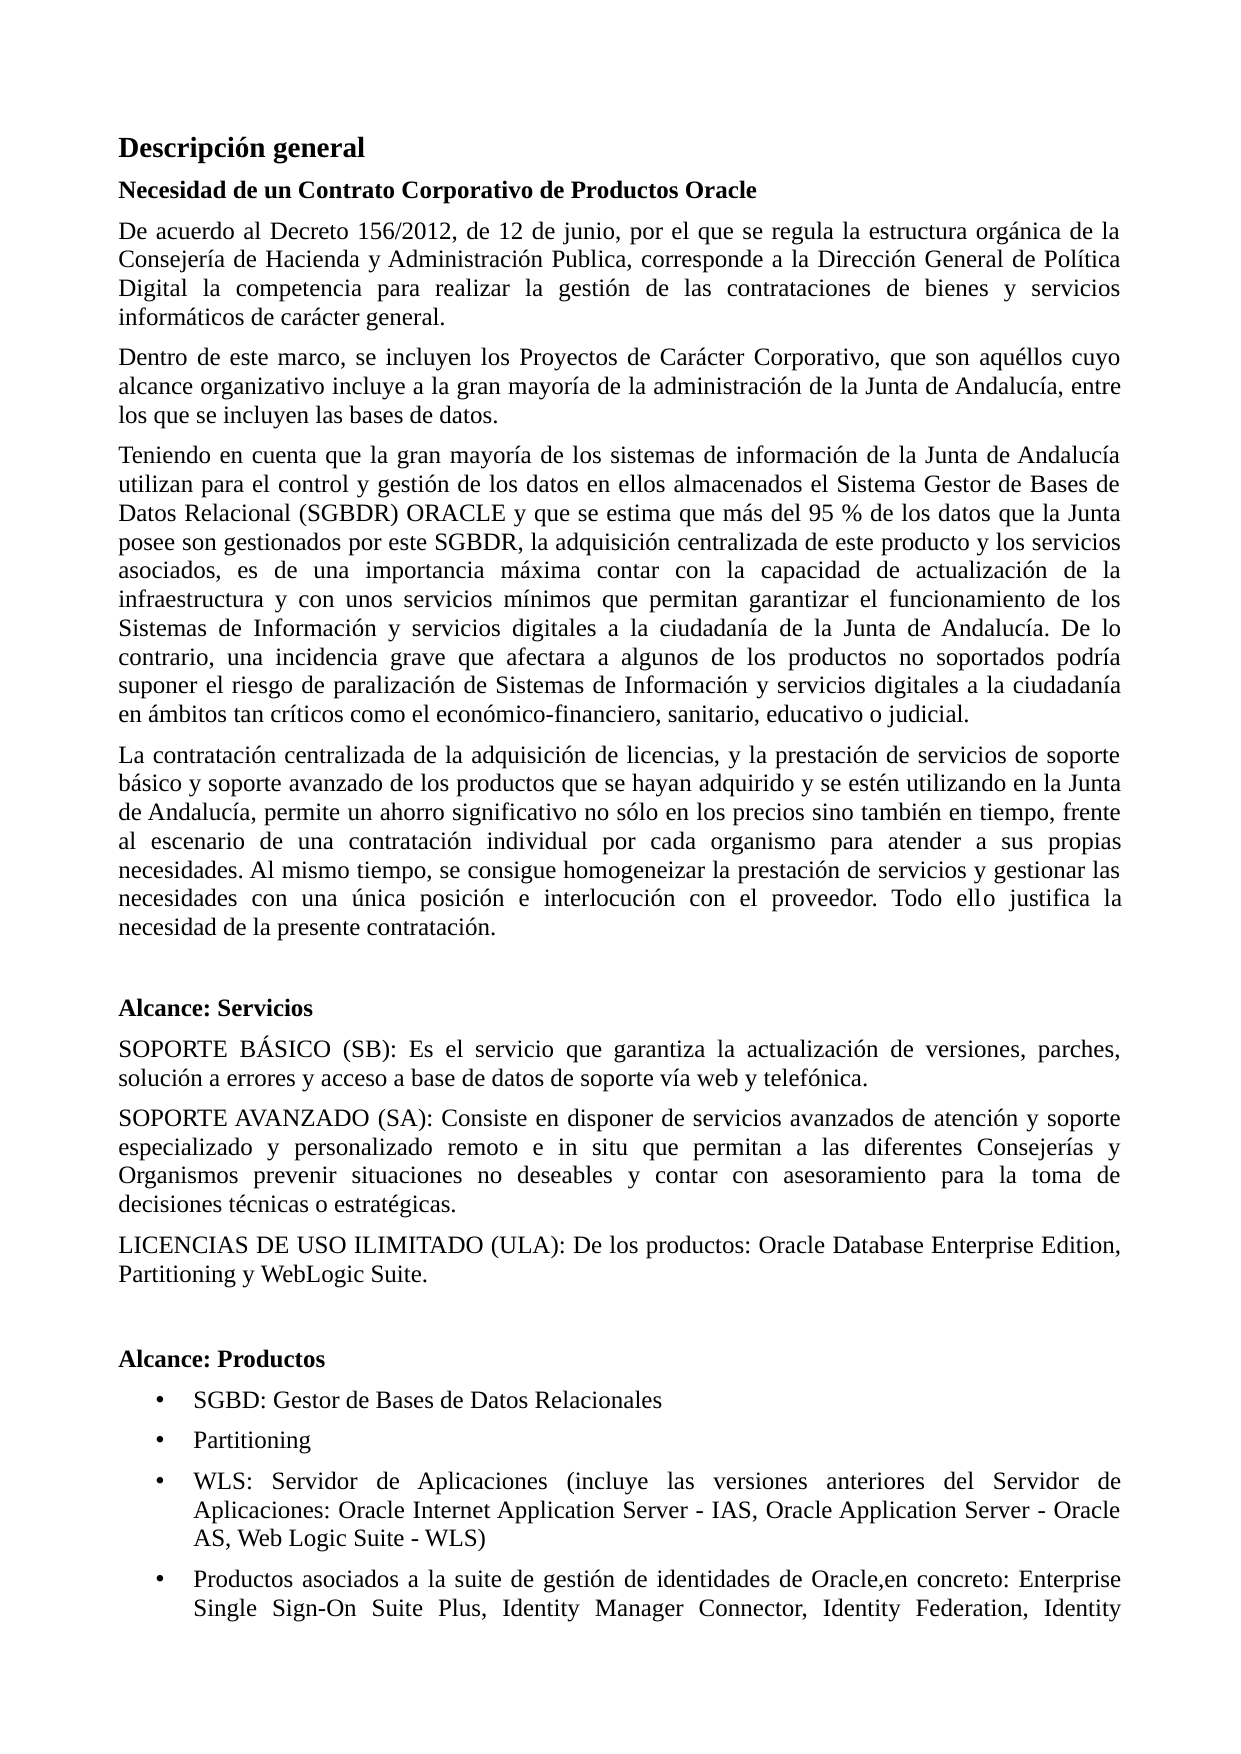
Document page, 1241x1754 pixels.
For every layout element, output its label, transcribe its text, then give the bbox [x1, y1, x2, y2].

text Necesidad de un Contrato Corporativo de Productos Oracle [118, 175, 1122, 204]
text Alcance: Productos [118, 1344, 1122, 1373]
text Descripción general [118, 130, 1122, 163]
text De acuerdo al Decreto 156/2012, de 12 de junio, por el que se regula la estructura orgánica de la Consejería de Hacienda y Administración Publica, corresponde a la Dirección General de Política Digital la competencia para realizar la gestión de las contrataciones de bienes y servicios informáticos de carácter general. [118, 216, 1122, 331]
text La contratación centralizada de la adquisición de licencias, y la prestación de servicios de soporte básico y soporte avanzado de los productos que se hayan adquirido y se estén utilizando en la Junta de Andalucía, permite un ahorro significativo no sólo en los precios sino también en tiempo, frente al escenario de una contratación individual por cada organismo para atender a sus propias necesidades. Al mismo tiempo, se consigue homogeneizar la prestación de servicios y gestionar las necesidades con una única posición e interlocución con el proveedor. Todo ello justifica la necesidad de la presente contratación. [118, 740, 1122, 941]
list Productos asociados a la suite de gestión de identidades de Oracle,en concreto: Enterprise Single Sign-On Suite Plus, Identity Manager Connector, Identity Federation, Identity [156, 1564, 1122, 1622]
list SGBD: Gestor de Bases de Datos Relacionales [156, 1385, 1122, 1414]
text Dentro de este marco, se incluyen los Proyectos de Carácter Corporativo, que son aquéllos cuyo alcance organizativo incluye a la gran mayoría de la administración de la Junta de Andalucía, entre los que se incluyen las bases de datos. [118, 342, 1122, 429]
list WLS: Servidor de Aplicaciones (incluye las versiones anteriores del Servidor de Aplicaciones: Oracle Internet Application Server - IAS, Oracle Application Server - Oracle AS, Web Logic Suite - WLS) [156, 1466, 1122, 1552]
list Partitioning [156, 1426, 1122, 1454]
list SOPORTE BÁSICO (SB): Es el servicio que garantiza la actualización de versiones, parches, solución a errores y acceso a base de datos de soporte vía web y telefónica. [118, 1034, 1122, 1091]
list LICENCIAS DE USO ILIMITADO (ULA): De los productos: Oracle Database Enterprise Edition, Partitioning y WebLogic Suite. [118, 1230, 1122, 1287]
text Teniendo en cuenta que la gran mayoría de los sistemas de información de la Junta de Andalucía utilizan para el control y gestión de los datos en ellos almacenados el Sistema Gestor de Bases de Datos Relacional (SGBDR) ORACLE y que se estima que más del 95 % de los datos que la Junta posee son gestionados por este SGBDR, la adquisición centralizada de este producto y los servicios asociados, es de una importancia máxima contar con la capacidad de actualización de la infraestructura y con unos servicios mínimos que permitan garantizar el funcionamiento de los Sistemas de Información y servicios digitales a la ciudadanía de la Junta de Andalucía. De lo contrario, una incidencia grave que afectara a algunos de los productos no soportados podría suponer el riesgo de paralización de Sistemas de Información y servicios digitales a la ciudadanía en ámbitos tan críticos como el económico-financiero, sanitario, educativo o judicial. [118, 441, 1122, 728]
list SOPORTE AVANZADO (SA): Consiste en disponer de servicios avanzados de atención y soporte especializado y personalizado remoto e in situ que permitan a las diferentes Consejerías y Organismos prevenir situaciones no deseables y contar con asesoramiento para la toma de decisiones técnicas o estratégicas. [118, 1103, 1122, 1218]
text Alcance: Servicios [118, 993, 1122, 1022]
